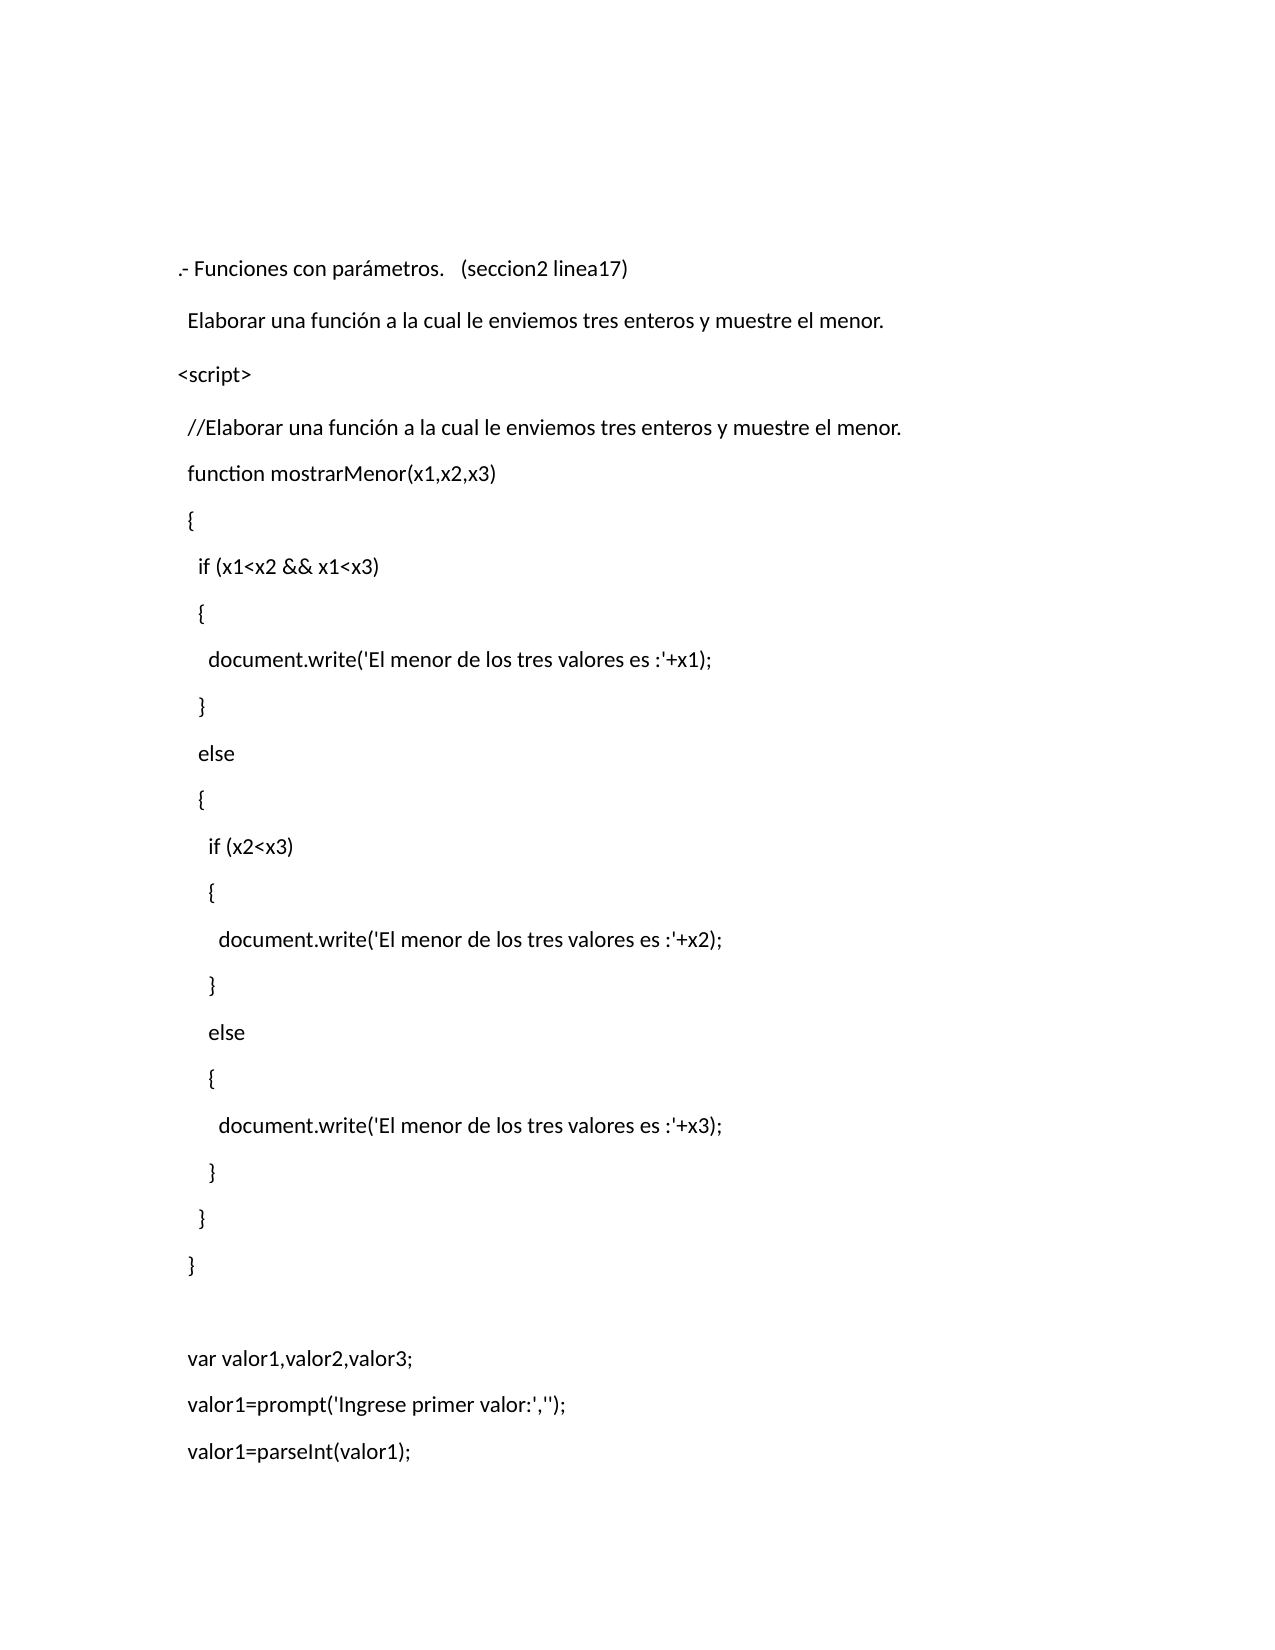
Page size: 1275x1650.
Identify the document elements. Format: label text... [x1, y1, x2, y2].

text } [177, 971, 1098, 999]
text { [177, 599, 1098, 627]
text function mostrarMenor(x1,x2,x3) [177, 459, 1098, 487]
text if (x1<x2 && x1<x3) [177, 552, 1098, 580]
text else [177, 739, 1098, 767]
text { [177, 506, 1098, 534]
text var valor1,valor2,valor3; [177, 1344, 1098, 1372]
text valor1=parseInt(valor1); [177, 1437, 1098, 1465]
text } [177, 1204, 1098, 1232]
text <script> [177, 360, 1098, 388]
text } [177, 1158, 1098, 1186]
text } [177, 1251, 1098, 1279]
text else [177, 1018, 1098, 1046]
text valor1=prompt('Ingrese primer valor:',''); [177, 1391, 1098, 1418]
text { [177, 1064, 1098, 1093]
text document.write('El menor de los tres valores es :'+x2); [177, 925, 1098, 953]
text document.write('El menor de los tres valores es :'+x1); [177, 646, 1098, 673]
text if (x2<x3) [177, 832, 1098, 860]
text } [177, 692, 1098, 720]
text document.write('El menor de los tres valores es :'+x3); [177, 1111, 1098, 1139]
text { [177, 785, 1098, 813]
text //Elaborar una función a la cual le enviemos tres enteros y muestre el menor. [177, 413, 1098, 441]
text .- Funciones con parámetros. (seccion2 linea17) [177, 254, 1098, 282]
text Elaborar una función a la cual le enviemos tres enteros y muestre el menor. [177, 307, 1098, 335]
text { [177, 878, 1098, 906]
